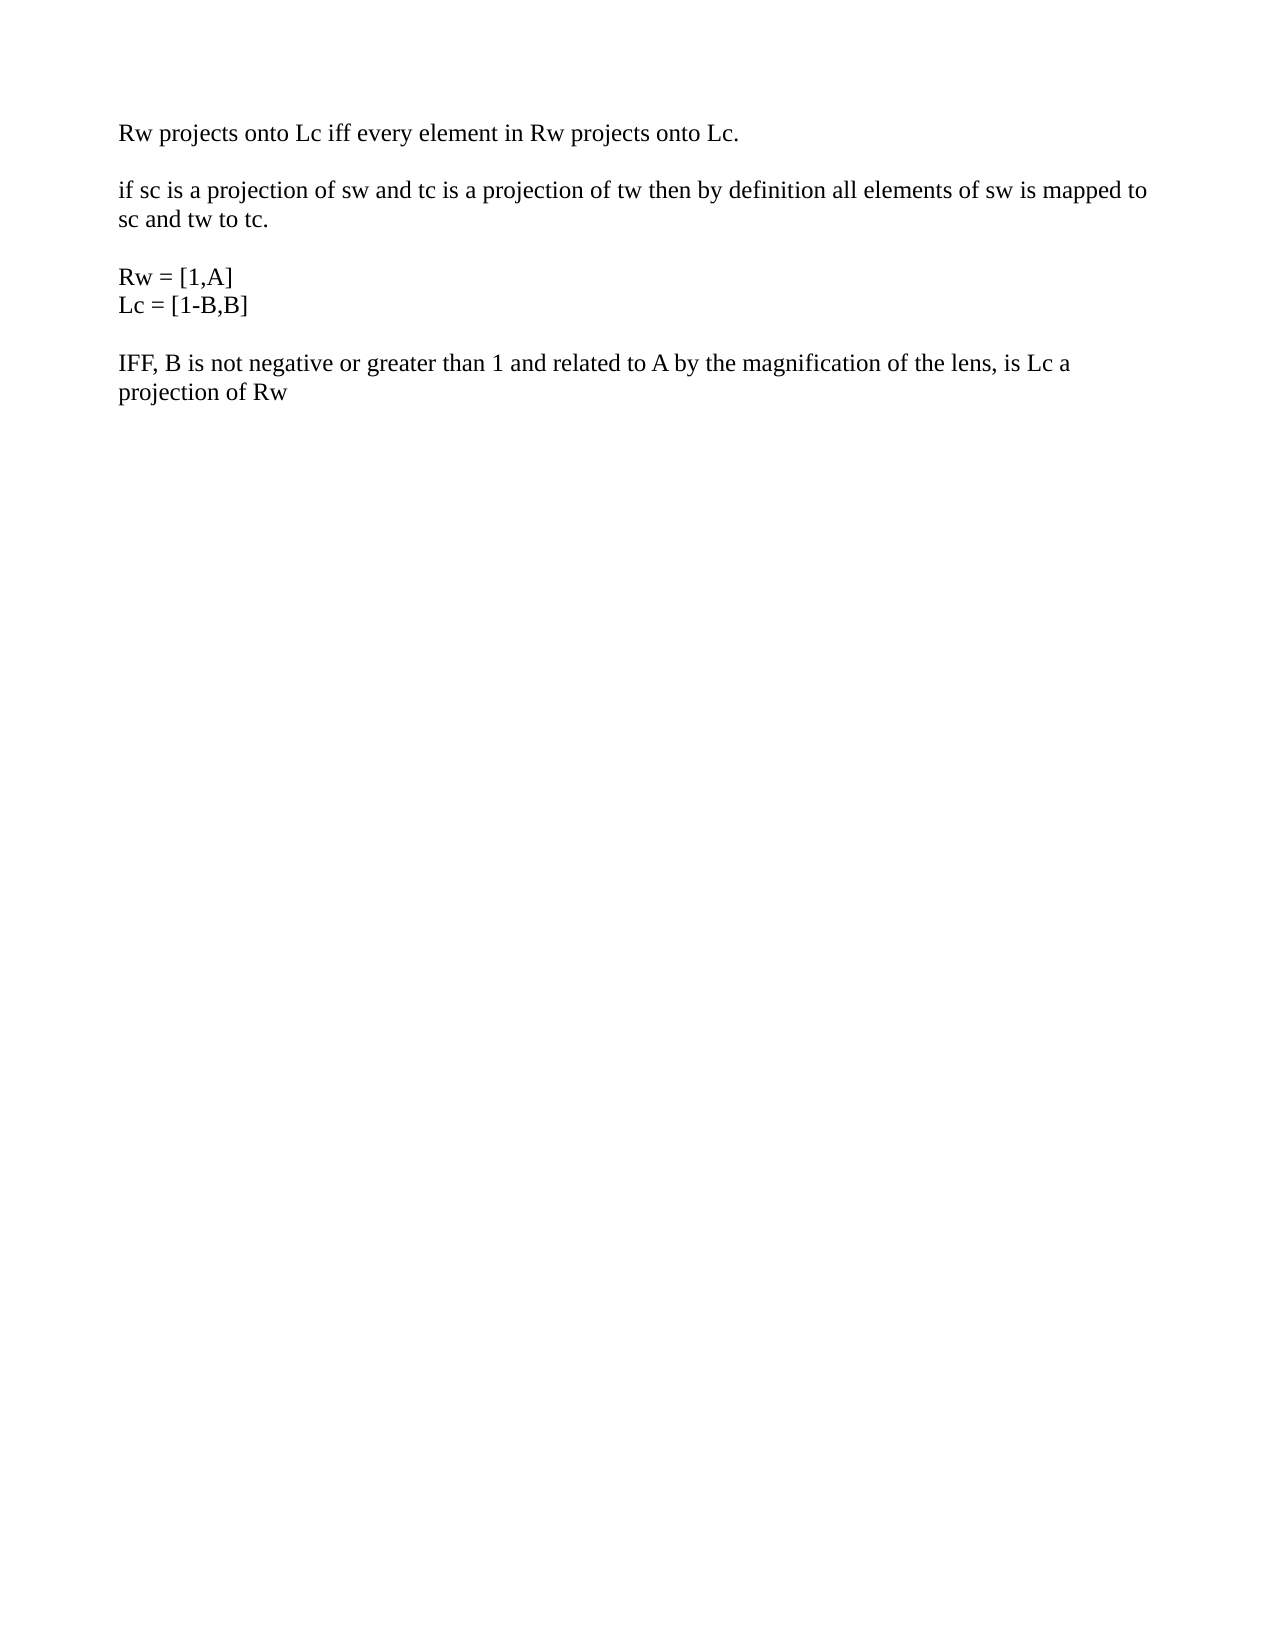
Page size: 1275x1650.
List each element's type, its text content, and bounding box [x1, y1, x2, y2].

text IFF, B is not negative or greater than 1 and related to A by the magnification of the lens, is Lc a projection of Rw [118, 348, 1157, 406]
text Rw = [1,A] [118, 262, 1157, 291]
text if sc is a projection of sw and tc is a projection of tw then by definition all elements of sw is mapped to sc and tw to tc. [118, 176, 1157, 233]
text Lc = [1-B,B] [118, 291, 1157, 319]
text Rw projects onto Lc iff every element in Rw projects onto Lc. [118, 118, 1157, 147]
